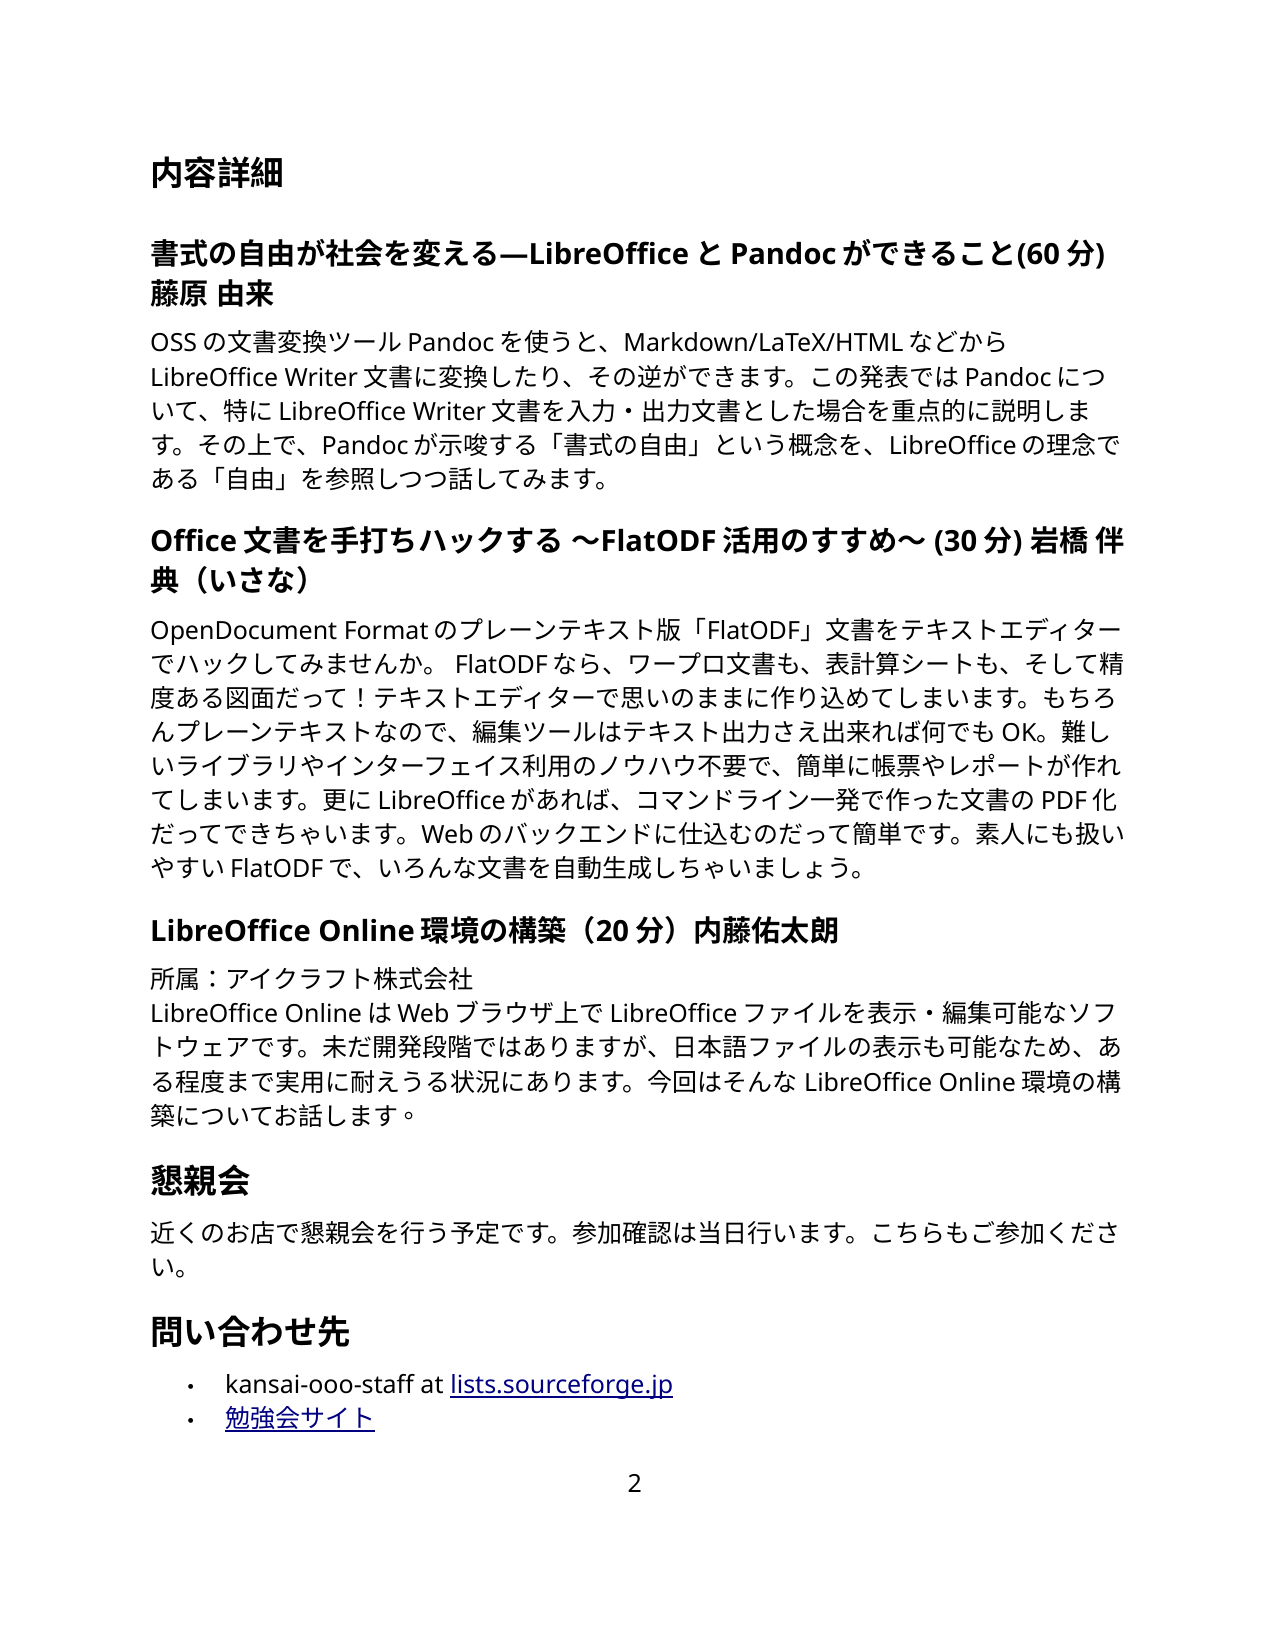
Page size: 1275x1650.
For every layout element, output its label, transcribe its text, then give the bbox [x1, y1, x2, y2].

text 所属：アイクラフト株式会社 LibreOffice OnlineはWebブラウザ上でLibreOfficeファイルを表示・編集可能なソフトウェアです。未だ開発段階ではありますが、日本語ファイルの表示も可能なため、ある程度まで実用に耐えうる状況にあります。今回はそんな LibreOffice Online環境の構築についてお話します。 [150, 962, 1125, 1132]
subtitle 内容詳細 [150, 150, 1125, 196]
subtitle 書式の自由が社会を変える―LibreOfficeとPandocができること(60分) 藤原 由来 [150, 233, 1125, 313]
subtitle 懇親会 [150, 1157, 1125, 1203]
list kansai-ooo-staff at lists.sourceforge.jp [187, 1367, 1125, 1401]
list 勉強会サイト [187, 1401, 1125, 1435]
subtitle LibreOffice Online環境の構築（20分）内藤佑太朗 [150, 910, 1125, 949]
subtitle Office文書を手打ちハックする ～FlatODF活用のすすめ～ (30分) 岩橋 伴典（いさな） [150, 520, 1125, 600]
text OpenDocument Formatのプレーンテキスト版「FlatODF」文書をテキストエディターでハックしてみませんか。 FlatODFなら、ワープロ文書も、表計算シートも、そして精度ある図面だって！テキストエディターで思いのままに作り込めてしまいます。もちろんプレーンテキストなので、編集ツールはテキスト出力さえ出来れば何でもOK。難しいライブラリやインターフェイス利用のノウハウ不要で、簡単に帳票やレポートが作れてしまいます。更にLibreOfficeがあれば、コマンドライン一発で作った文書のPDF化だってできちゃいます。Webのバックエンドに仕込むのだって簡単です。素人にも扱いやすいFlatODFで、いろんな文書を自動生成しちゃいましょう。 [150, 612, 1125, 885]
text OSSの文書変換ツールPandocを使うと、Markdown/LaTeX/HTMLなどからLibreOffice Writer文書に変換したり、その逆ができます。この発表ではPandocについて、特にLibreOffice Writer文書を入力・出力文書とした場合を重点的に説明します。その上で、Pandocが示唆する「書式の自由」という概念を、LibreOfficeの理念である「自由」を参照しつつ話してみます。 [150, 325, 1125, 495]
text 近くのお店で懇親会を行う予定です。参加確認は当日行います。こちらもご参加ください。 [150, 1216, 1125, 1284]
subtitle 問い合わせ先 [150, 1309, 1125, 1354]
